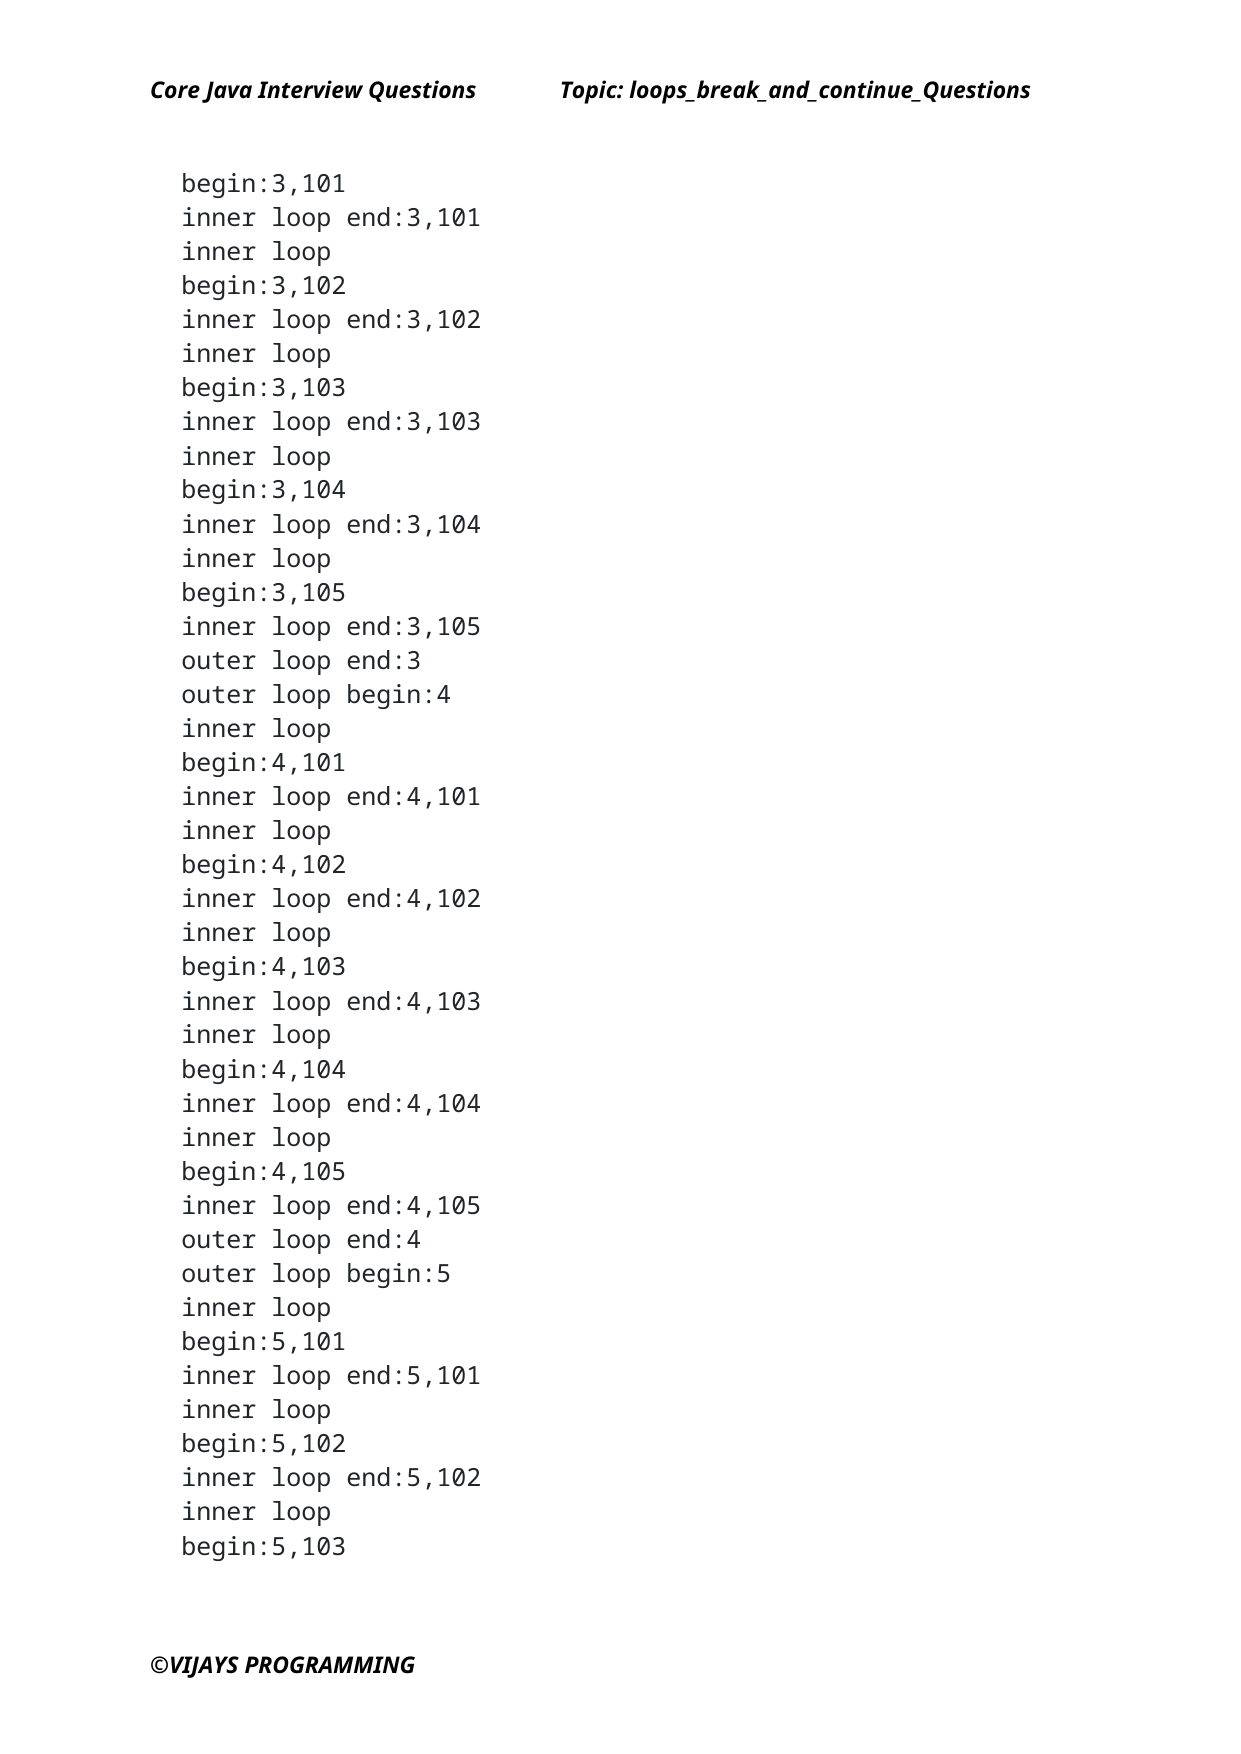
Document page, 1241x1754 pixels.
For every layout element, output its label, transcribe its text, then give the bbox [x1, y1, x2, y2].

table_cell [150, 150, 1090, 1578]
table_header begin:3,101 inner loop end:3,101 inner loop begin:3,102 inner loop end:3,102 inner loop begin:3,103 inner loop end:3,103 inner loop begin:3,104 inner loop end:3,104 inner loop begin:3,105 inner loop end:3,105 outer loop end:3 outer loop begin:4 inner loop begin:4,101 inner loop end:4,101 inner loop begin:4,102 inner loop end:4,102 inner loop begin:4,103 inner loop end:4,103 inner loop begin:4,104 inner loop end:4,104 inner loop begin:4,105 inner loop end:4,105 outer loop end:4 outer loop begin:5 inner loop begin:5,101 inner loop end:5,101 inner loop begin:5,102 inner loop end:5,102 inner loop begin:5,103 [181, 166, 497, 1562]
